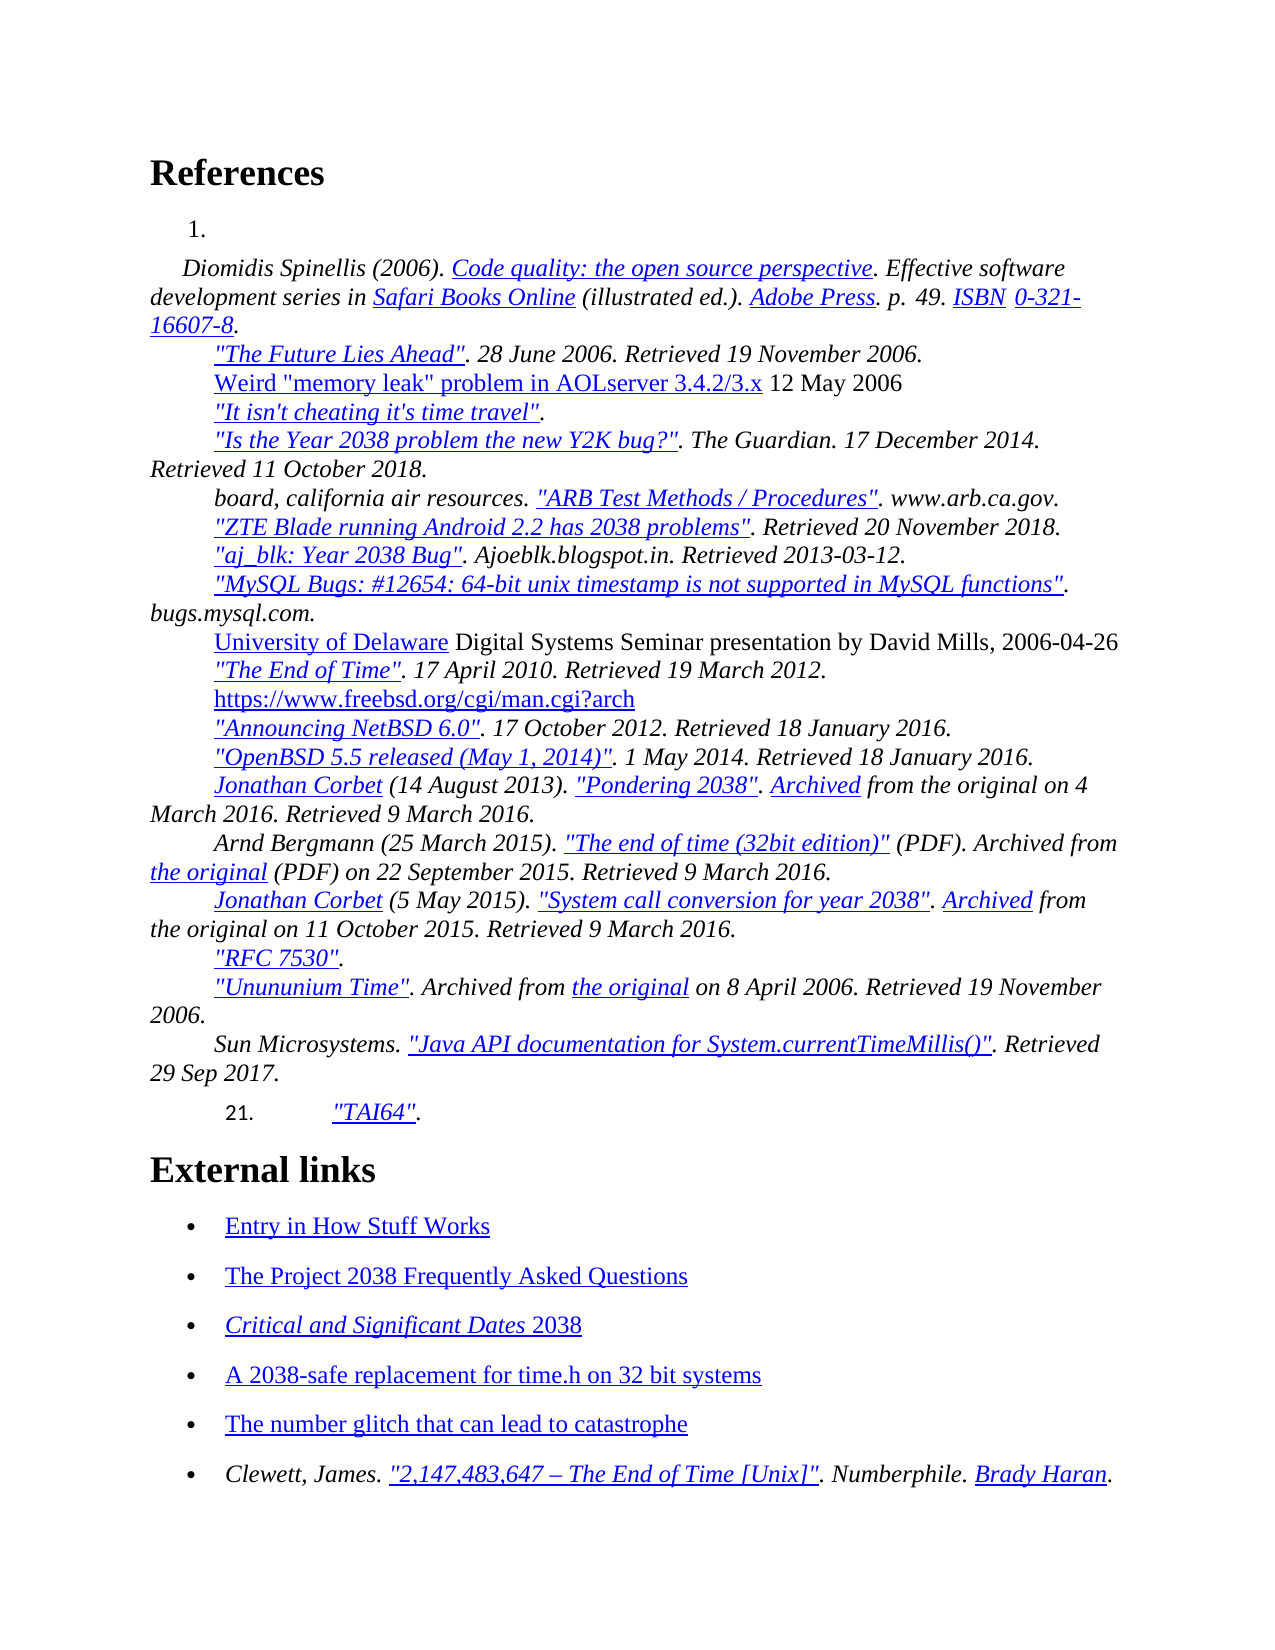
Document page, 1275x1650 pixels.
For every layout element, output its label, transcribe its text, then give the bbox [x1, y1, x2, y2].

text   https://www.freebsd.org/cgi/man.cgi?arch [150, 684, 1125, 713]
text   Sun Microsystems. "Java API documentation for System.currentTimeMillis()". Retrieved 29 Sep 2017. [150, 1029, 1125, 1087]
text   "MySQL Bugs: #12654: 64-bit unix timestamp is not supported in MySQL functions". bugs.mysql.com. [150, 569, 1125, 627]
text   Arnd Bergmann (25 March 2015). "The end of time (32bit edition)" (PDF). Archived from the original (PDF) on 22 September 2015. Retrieved 9 March 2016. [150, 828, 1125, 886]
text   "aj_blk: Year 2038 Bug". Ajoeblk.blogspot.in. Retrieved 2013-03-12. [150, 541, 1125, 569]
list The number glitch that can lead to catastrophe [187, 1409, 1125, 1438]
text   "The Future Lies Ahead". 28 June 2006. Retrieved 19 November 2006. [150, 339, 1125, 368]
text   board, california air resources. "ARB Test Methods / Procedures". www.arb.ca.gov. [150, 483, 1125, 512]
text   "Announcing NetBSD 6.0". 17 October 2012. Retrieved 18 January 2016. [150, 713, 1125, 742]
text   Jonathan Corbet (14 August 2013). "Pondering 2038". Archived from the original on 4 March 2016. Retrieved 9 March 2016. [150, 771, 1125, 828]
text References [150, 150, 1125, 193]
text   "RFC 7530". [150, 943, 1125, 972]
text   "OpenBSD 5.5 released (May 1, 2014)". 1 May 2014. Retrieved 18 January 2016. [150, 742, 1125, 771]
list  "TAI64". [225, 1097, 1125, 1126]
text   "ZTE Blade running Android 2.2 has 2038 problems". Retrieved 20 November 2018. [150, 512, 1125, 541]
list A 2038-safe replacement for time.h on 32 bit systems [187, 1360, 1125, 1389]
list The Project 2038 Frequently Asked Questions [187, 1261, 1125, 1289]
text External links [150, 1147, 1125, 1190]
text   "Unununium Time". Archived from the original on 8 April 2006. Retrieved 19 November 2006. [150, 972, 1125, 1029]
text   "The End of Time". 17 April 2010. Retrieved 19 March 2012. [150, 656, 1125, 684]
text   Weird "memory leak" problem in AOLserver 3.4.2/3.x 12 May 2006 [150, 368, 1125, 397]
list Entry in How Stuff Works [187, 1211, 1125, 1240]
text   Jonathan Corbet (5 May 2015). "System call conversion for year 2038". Archived from the original on 11 October 2015. Retrieved 9 March 2016. [150, 886, 1125, 943]
text   "Is the Year 2038 problem the new Y2K bug?". The Guardian. 17 December 2014. Retrieved 11 October 2018. [150, 426, 1125, 483]
list Clewett, James. "2,147,483,647 – The End of Time [Unix]". Numberphile. Brady Haran. [187, 1459, 1125, 1488]
text   University of Delaware Digital Systems Seminar presentation by David Mills, 2006-04-26 [150, 627, 1125, 656]
text   "It isn't cheating it's time travel". [150, 397, 1125, 426]
text  Diomidis Spinellis (2006). Code quality: the open source perspective. Effective software development series in Safari Books Online (illustrated ed.). Adobe Press. p. 49. ISBN 0-321-16607-8. [150, 253, 1125, 339]
list Critical and Significant Dates 2038 [187, 1310, 1125, 1339]
